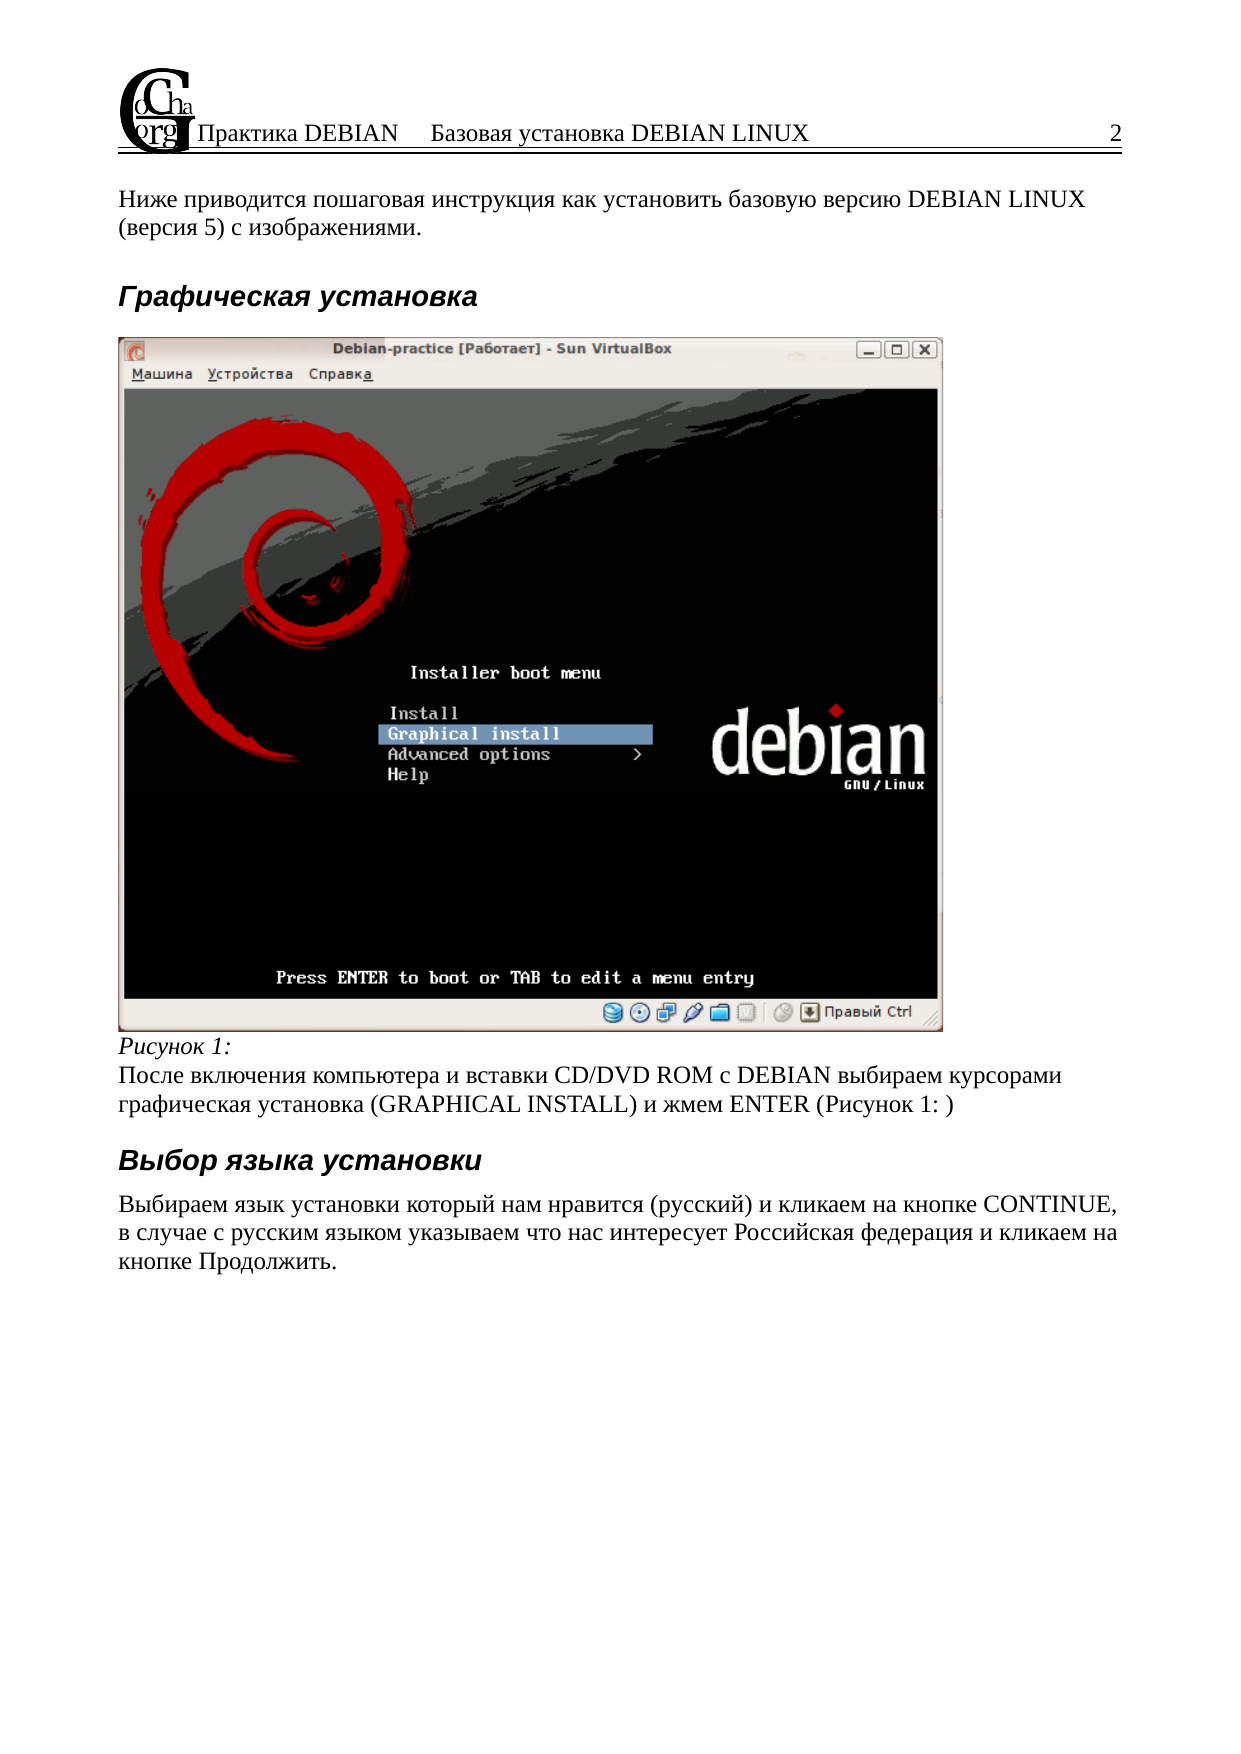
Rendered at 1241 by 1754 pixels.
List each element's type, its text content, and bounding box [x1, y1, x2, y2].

picture [120, 68, 195, 154]
subtitle Выбор языка установки [118, 1143, 1122, 1176]
text После включения компьютера и вставки CD/DVD ROM с DEBIAN выбираем курсорами графическая установка (GRAPHICAL INSTALL) и жмем ENTER (Рисунок 1: ) [118, 1060, 1122, 1118]
text Выбираем язык установки который нам нравится (русский) и кликаем на кнопке CONTINUE, в случае с русским языком указываем что нас интересует Российская федерация и кликаем на кнопке Продолжить. [118, 1189, 1122, 1275]
picture [118, 337, 944, 1032]
text Рисунок 1: [118, 1032, 943, 1060]
subtitle Графическая установка [118, 279, 1122, 312]
text Ниже приводится пошаговая инструкция как установить базовую версию DEBIAN LINUX (версия 5) с изображениями. [118, 184, 1122, 241]
